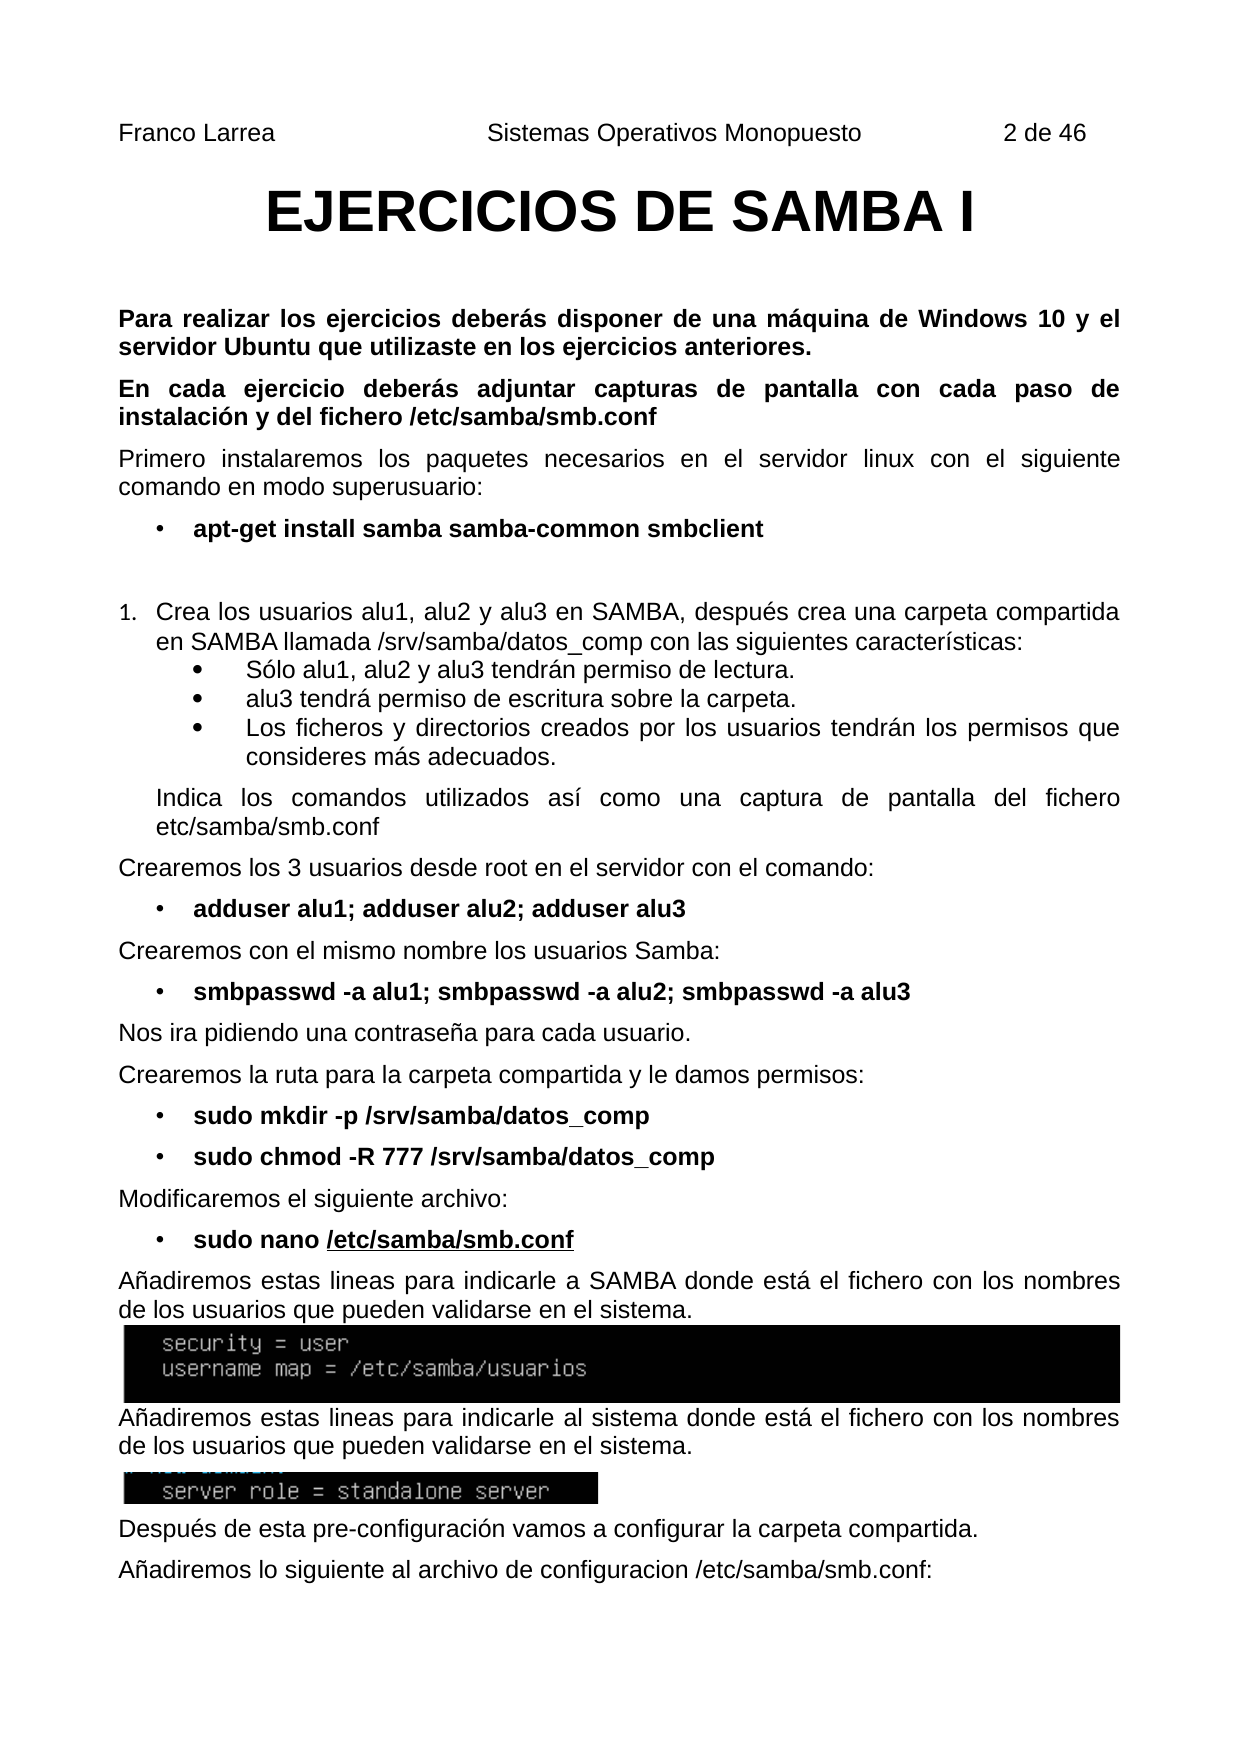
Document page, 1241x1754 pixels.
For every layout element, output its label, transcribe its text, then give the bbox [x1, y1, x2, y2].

list adduser alu1; adduser alu2; adduser alu3 [156, 894, 1122, 923]
list sudo mkdir -p /srv/samba/datos_comp [156, 1101, 1122, 1130]
text Indica los comandos utilizados así como una captura de pantalla del fichero etc/samba/smb.conf [156, 783, 1122, 841]
title EJERCICIOS DE SAMBA I [118, 176, 1122, 243]
list Sólo alu1, alu2 y alu3 tendrán permiso de lectura. [193, 655, 1122, 684]
list Los ficheros y directorios creados por los usuarios tendrán los permisos que consideres más adecuados. [193, 713, 1122, 771]
text Modificaremos el siguiente archivo: [118, 1184, 1122, 1212]
text Crearemos los 3 usuarios desde root en el servidor con el comando: [118, 853, 1122, 882]
list alu3 tendrá permiso de escritura sobre la carpeta. [193, 684, 1122, 713]
text Nos ira pidiendo una contraseña para cada usuario. [118, 1018, 1122, 1047]
text Añadiremos estas lineas para indicarle al sistema donde está el fichero con los nombres de los usuarios que pueden validarse en el sistema. [118, 1336, 1122, 1460]
text Añadiremos lo siguiente al archivo de configuracion /etc/samba/smb.conf: [118, 1555, 1122, 1584]
list sudo nano /etc/samba/smb.conf [156, 1225, 1122, 1254]
list Crea los usuarios alu1, alu2 y alu3 en SAMBA, después crea una carpeta compartida en SAMBA llamada /srv/samba/datos_comp con las siguientes características: [118, 596, 1122, 655]
list sudo chmod -R 777 /srv/samba/datos_comp [156, 1142, 1122, 1171]
text Para realizar los ejercicios deberás disponer de una máquina de Windows 10 y el servidor Ubuntu que utilizaste en los ejercicios anteriores. [118, 303, 1122, 361]
text Crearemos la ruta para la carpeta compartida y le damos permisos: [118, 1060, 1122, 1088]
picture [123, 1325, 1121, 1403]
text Crearemos con el mismo nombre los usuarios Samba: [118, 936, 1122, 964]
list apt-get install samba samba-common smbclient [156, 513, 1122, 542]
text Primero instalaremos los paquetes necesarios en el servidor linux con el siguiente comando en modo superusuario: [118, 443, 1122, 501]
text En cada ejercicio deberás adjuntar capturas de pantalla con cada paso de instalación y del fichero /etc/samba/smb.conf [118, 373, 1122, 431]
picture [123, 1472, 599, 1504]
text Después de esta pre-configuración vamos a configurar la carpeta compartida. [118, 1514, 1122, 1542]
list smbpasswd -a alu1; smbpasswd -a alu2; smbpasswd -a alu3 [156, 977, 1122, 1006]
text Añadiremos estas lineas para indicarle a SAMBA donde está el fichero con los nombres de los usuarios que pueden validarse en el sistema. [118, 1266, 1122, 1324]
